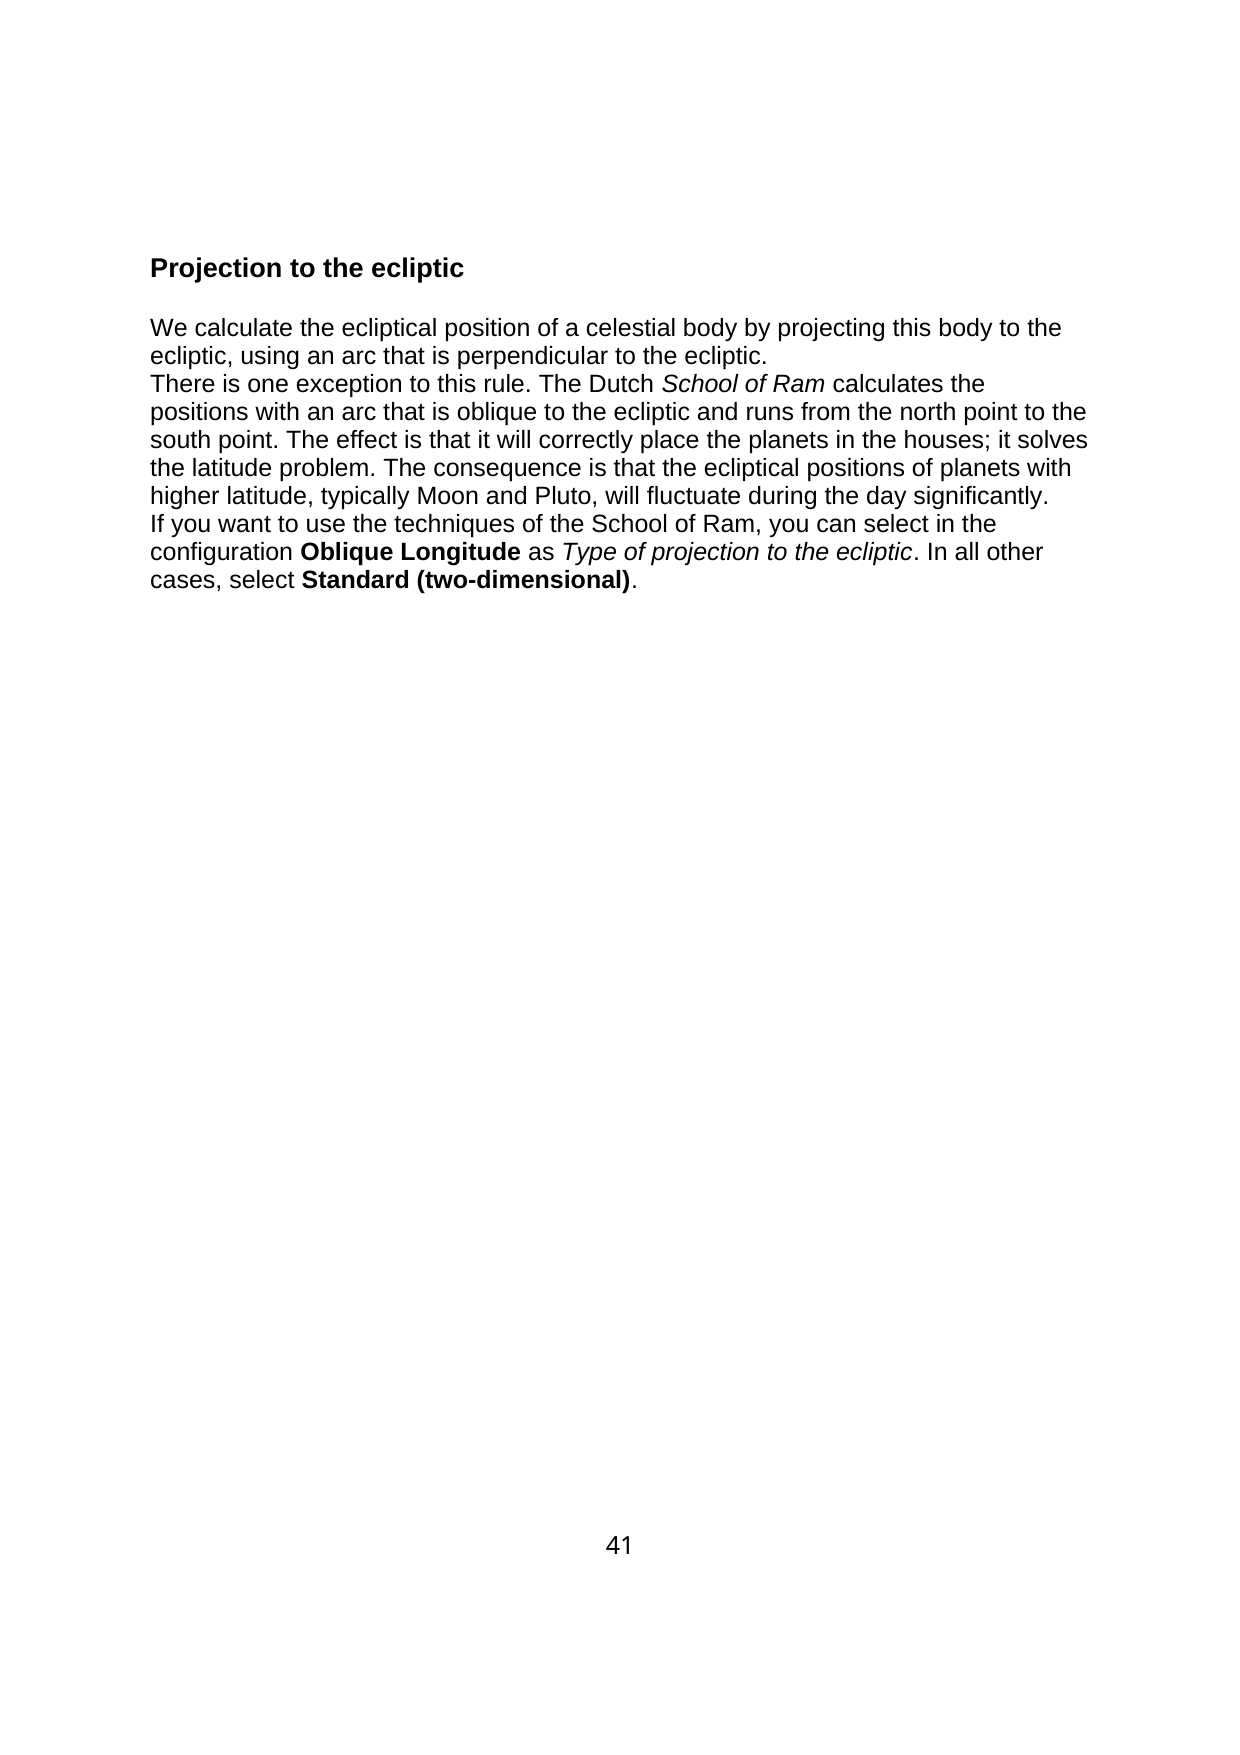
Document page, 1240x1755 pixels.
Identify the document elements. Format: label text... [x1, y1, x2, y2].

text There is one exception to this rule. The Dutch School of Ram calculates the positions with an arc that is oblique to the ecliptic and runs from the north point to the south point. The effect is that it will correctly place the planets in the houses; it solves the latitude problem. The consequence is that the ecliptical positions of planets with higher latitude, typically Moon and Pluto, will fluctuate during the day significantly. [150, 370, 1089, 510]
subtitle Projection to the ecliptic [150, 253, 1089, 284]
text We calculate the ecliptical position of a celestial body by projecting this body to the ecliptic, using an arc that is perpendicular to the ecliptic. [150, 314, 1089, 370]
text If you want to use the techniques of the School of Ram, you can select in the configuration Oblique Longitude as Type of projection to the ecliptic. In all other cases, select Standard (two-dimensional). [150, 510, 1089, 593]
